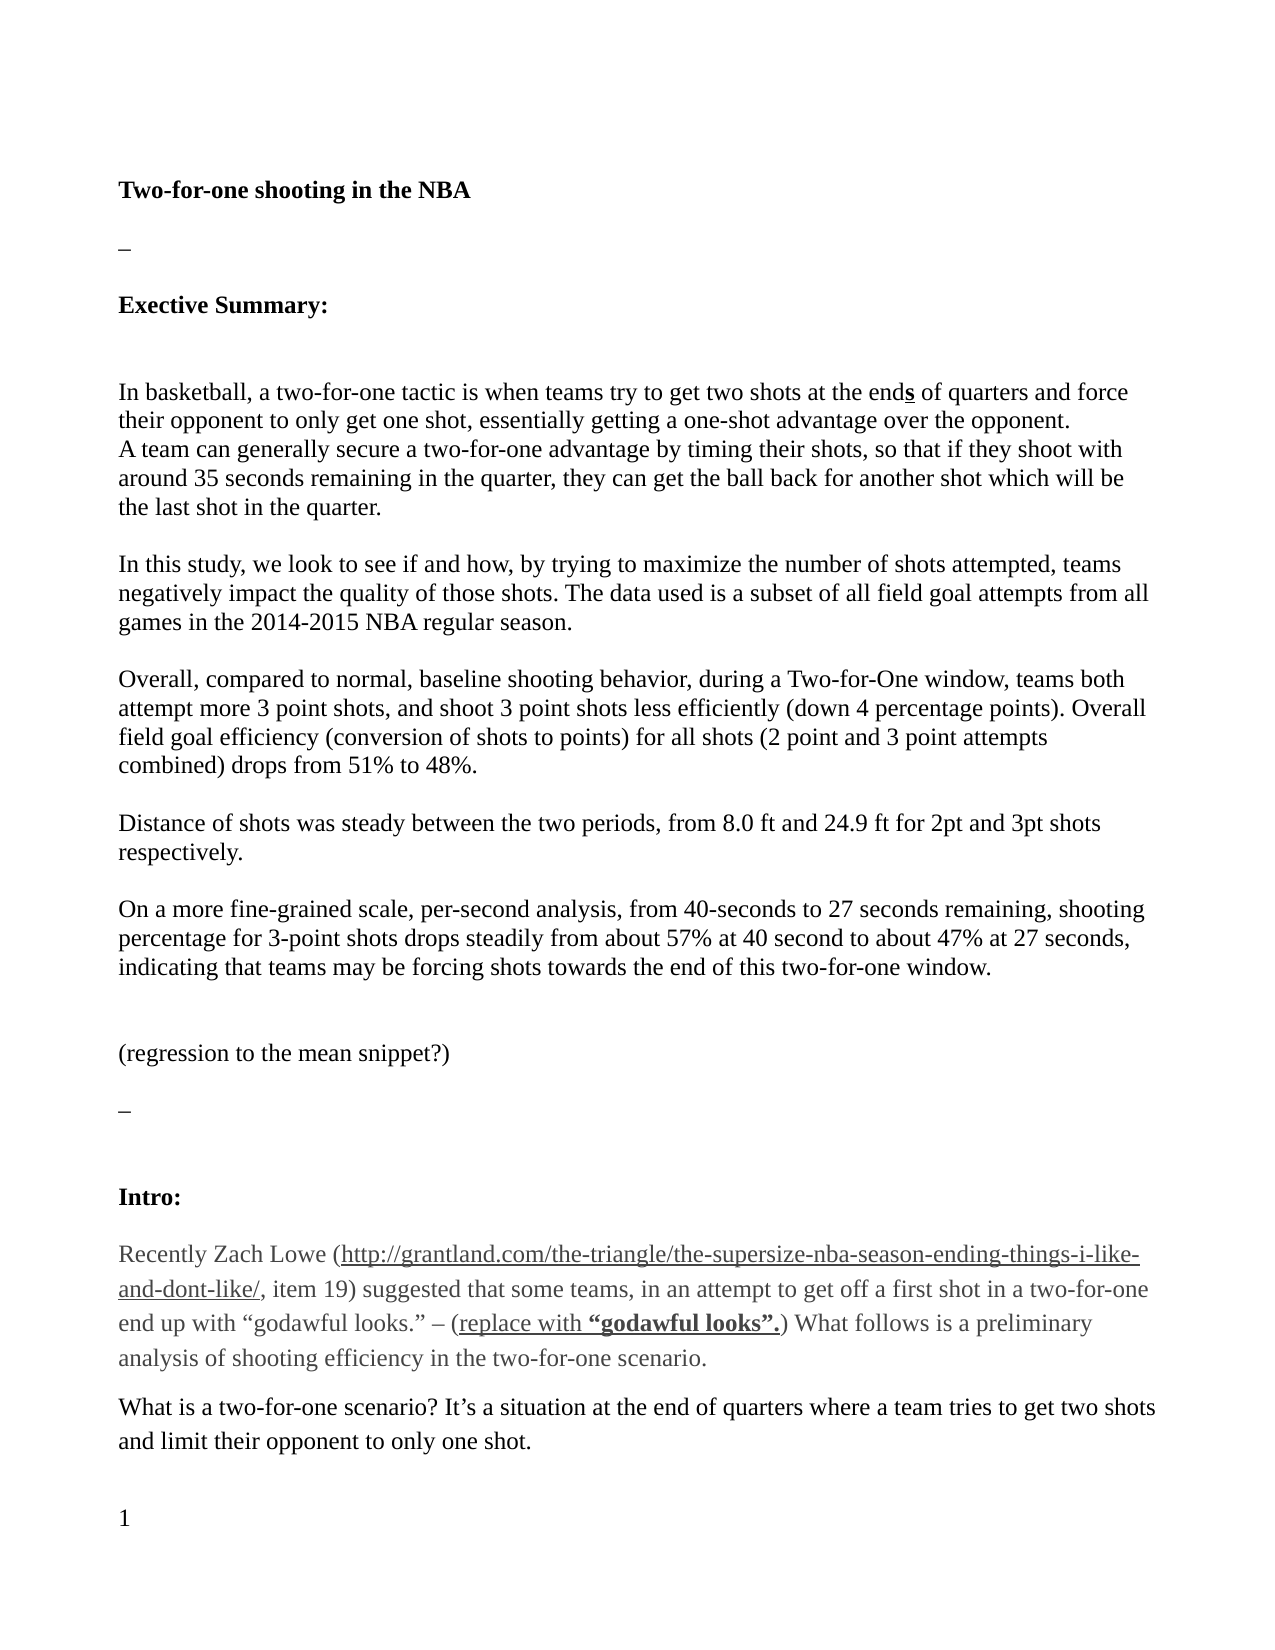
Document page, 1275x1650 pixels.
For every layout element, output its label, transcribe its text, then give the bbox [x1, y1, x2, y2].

text On a more fine-grained scale, per-second analysis, from 40-seconds to 27 seconds remaining, shooting percentage for 3-point shots drops steadily from about 57% at 40 second to about 47% at 27 seconds, indicating that teams may be forcing shots towards the end of this two-for-one window. [118, 894, 1157, 981]
text – [118, 233, 1157, 262]
text In this study, we look to see if and how, by trying to maximize the number of shots attempted, teams negatively impact the quality of those shots. The data used is a subset of all field goal attempts from all games in the 2014-2015 NBA regular season. [118, 549, 1157, 636]
text Exective Summary: [118, 291, 1157, 319]
text A team can generally secure a two-for-one advantage by timing their shots, so that if they shoot with around 35 seconds remaining in the quarter, they can get the ball back for another shot which will be the last shot in the quarter. [118, 434, 1157, 521]
text In basketball, a two-for-one tactic is when teams try to get two shots at the ends of quarters and force their opponent to only get one shot, essentially getting a one-shot advantage over the opponent. [118, 377, 1157, 434]
text – [118, 1096, 1157, 1124]
text Two-for-one shooting in the NBA [118, 176, 1157, 204]
text Distance of shots was steady between the two periods, from 8.0 ft and 24.9 ft for 2pt and 3pt shots respectively. [118, 808, 1157, 866]
text Recently Zach Lowe (http://grantland.com/the-triangle/the-supersize-nba-season-ending-things-i-like-and-dont-like/, item 19) suggested that some teams, in an attempt to get off a first shot in a two-for-one end up with “godawful looks.” – (replace with “godawful looks”.) What follows is a preliminary analysis of shooting efficiency in the two-for-one scenario. [118, 1239, 1157, 1372]
text (regression to the mean snippet?) [118, 1038, 1157, 1067]
text Overall, compared to normal, baseline shooting behavior, during a Two-for-One window, teams both attempt more 3 point shots, and shoot 3 point shots less efficiently (down 4 percentage points). Overall field goal efficiency (conversion of shots to points) for all shots (2 point and 3 point attempts combined) drops from 51% to 48%. [118, 664, 1157, 779]
text Intro: [118, 1182, 1157, 1211]
text What is a two-for-one scenario? It’s a situation at the end of quarters where a team tries to get two shots and limit their opponent to only one shot. [118, 1392, 1157, 1455]
